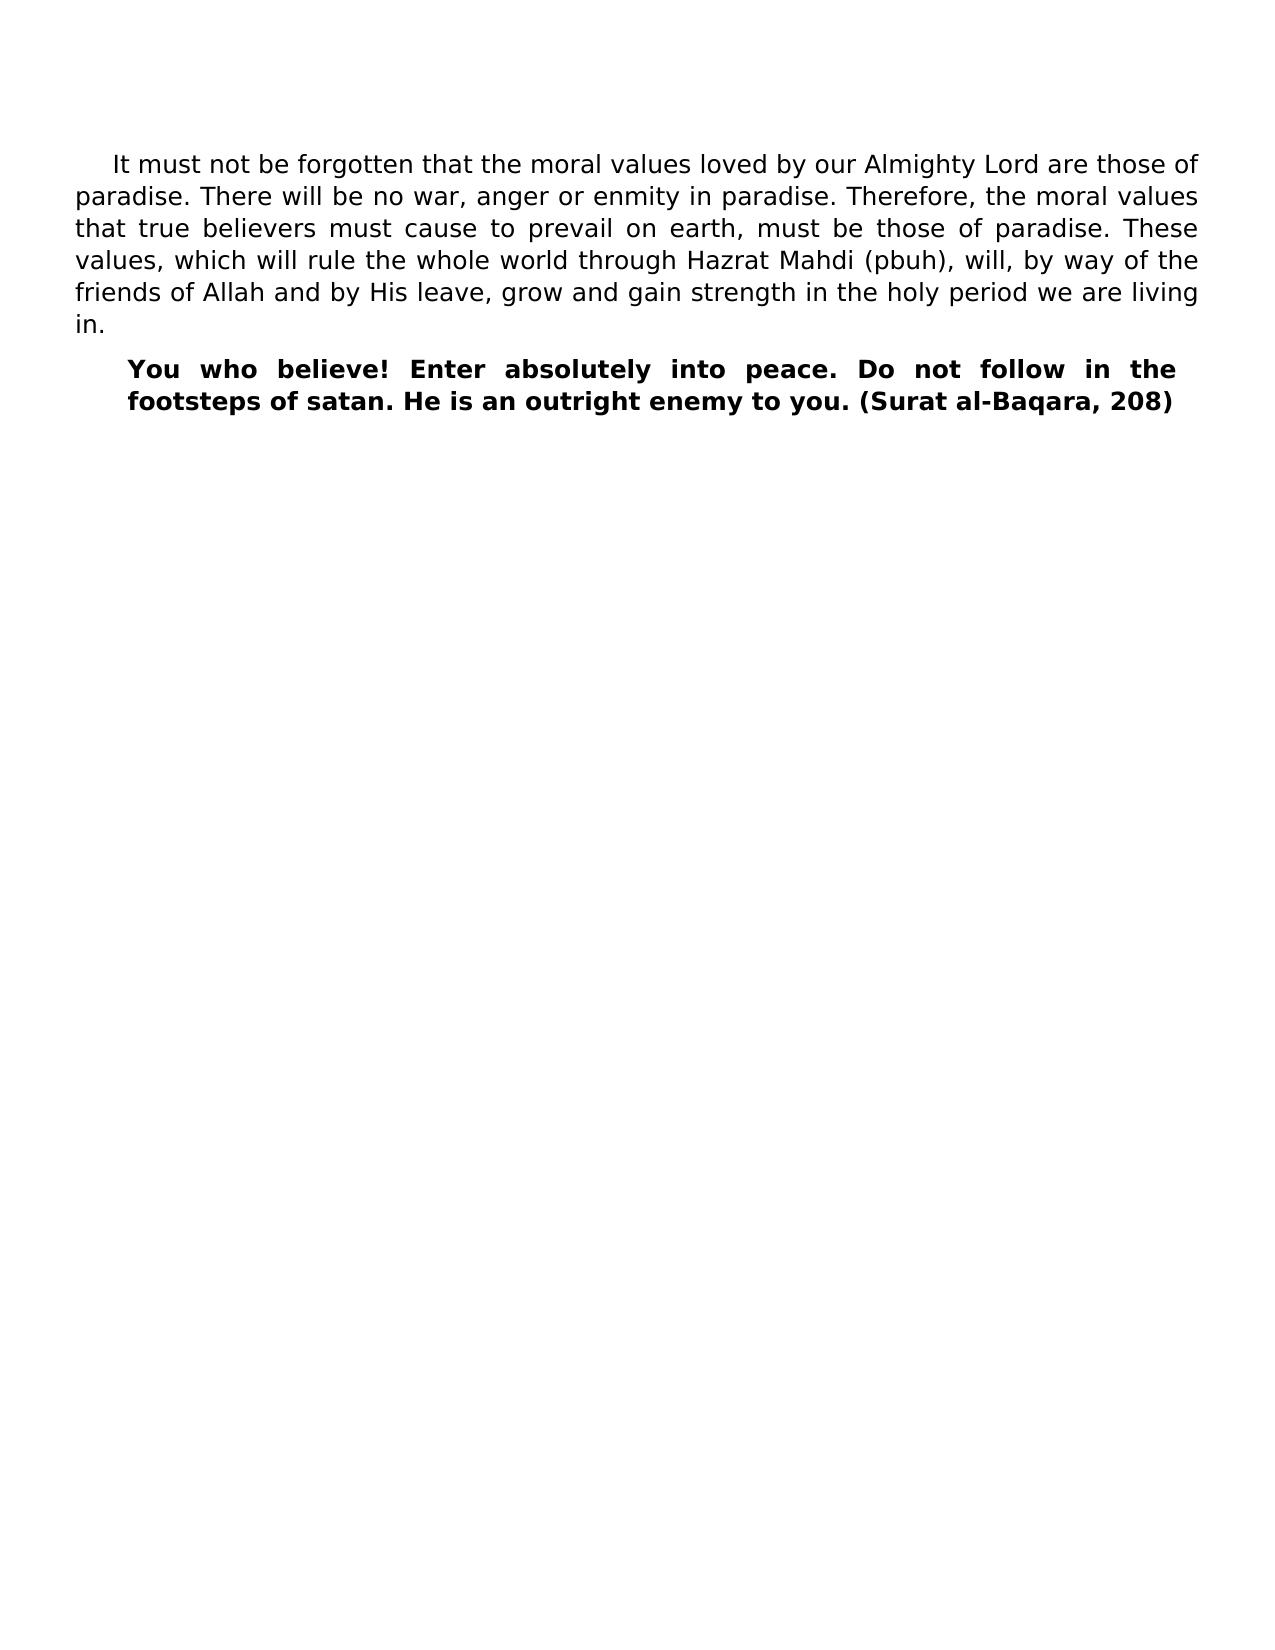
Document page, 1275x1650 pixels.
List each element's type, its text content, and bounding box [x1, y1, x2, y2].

text You who believe! Enter absolutely into peace. Do not follow in the footsteps of satan. He is an outright enemy to you. (Surat al-Baqara, 208) [127, 355, 1177, 416]
text It must not be forgotten that the moral values loved by our Almighty Lord are those of paradise. There will be no war, anger or enmity in paradise. Therefore, the moral values that true believers must cause to prevail on earth, must be those of paradise. These values, which will rule the whole world through Hazrat Mahdi (pbuh), will, by way of the friends of Allah and by His leave, grow and gain strength in the holy period we are living in. [75, 150, 1200, 339]
